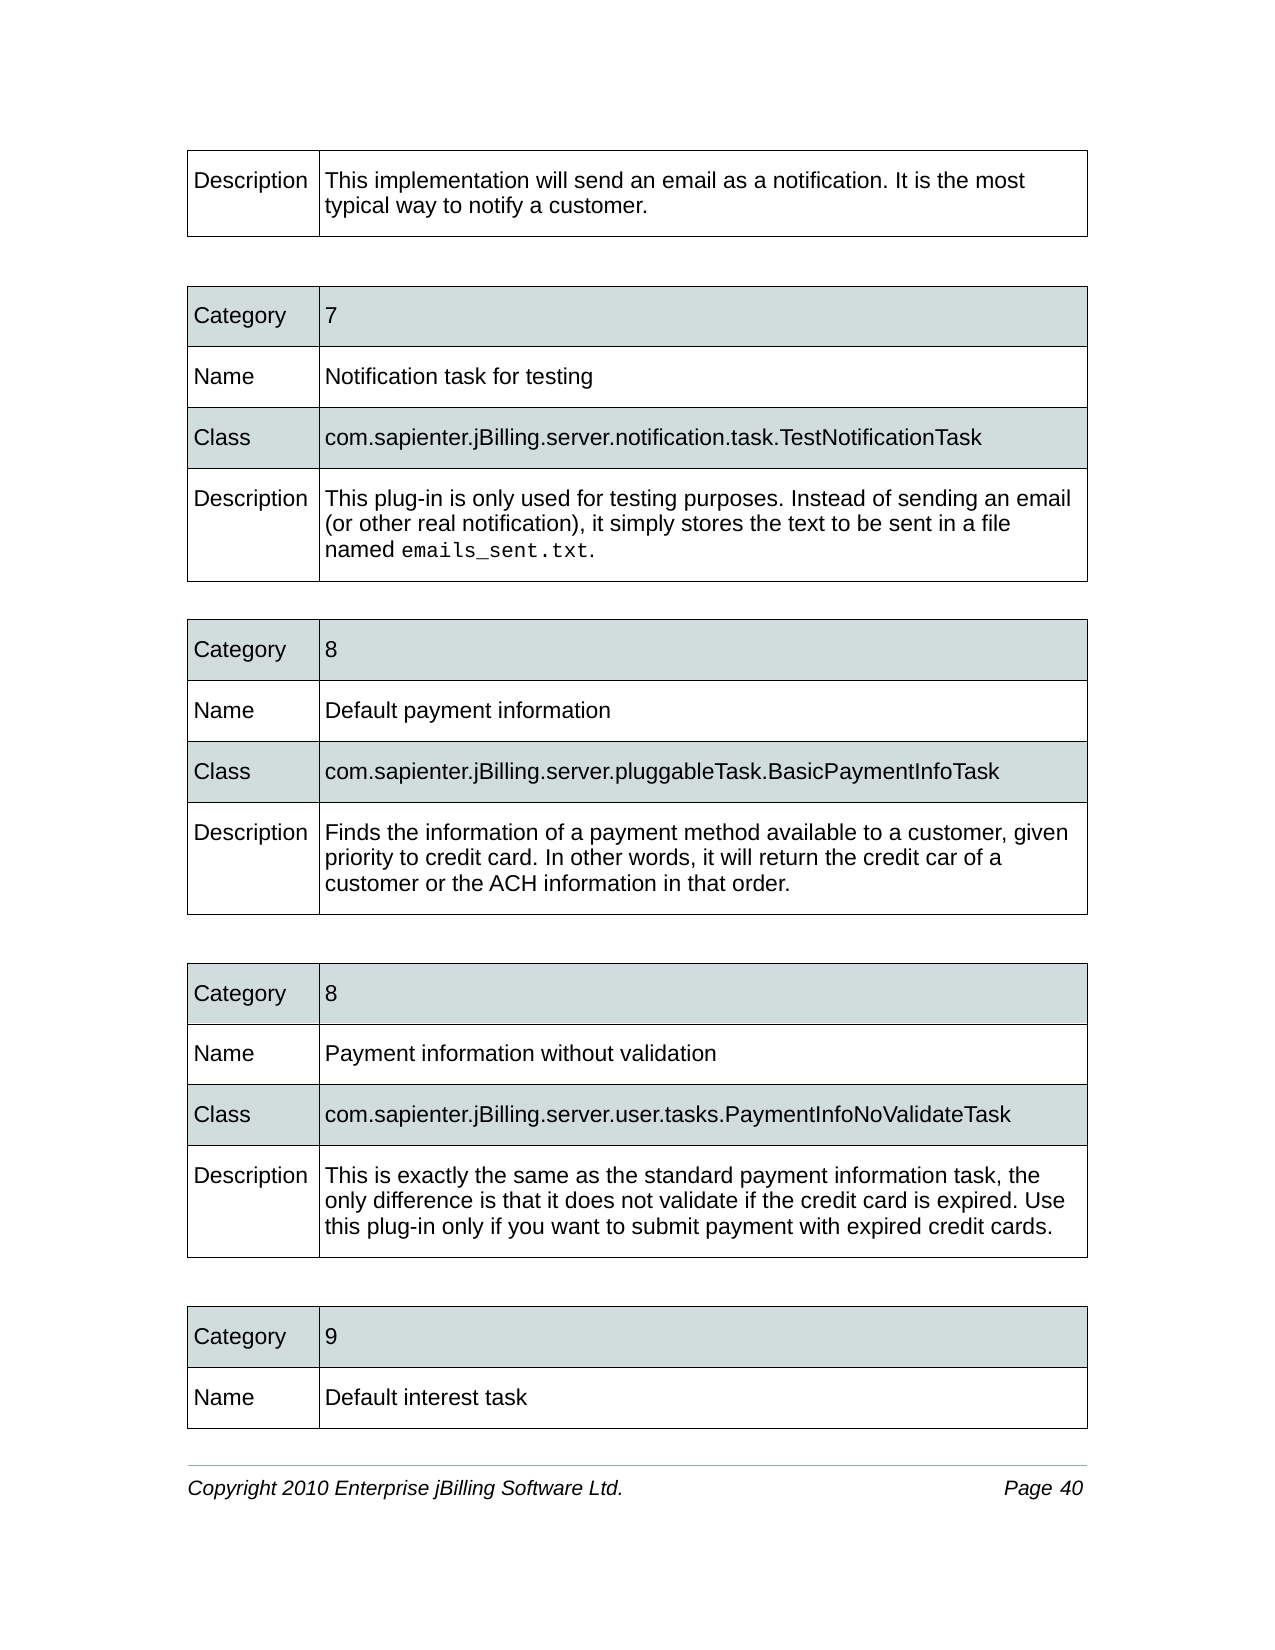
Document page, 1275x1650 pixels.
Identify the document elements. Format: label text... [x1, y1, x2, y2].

table_cell Description [188, 469, 319, 581]
table_cell Name [188, 1368, 319, 1428]
table_header Category [188, 964, 319, 1023]
table_cell Name [188, 1025, 319, 1084]
table_cell This plug-in is only used for testing purposes. Instead of sending an email (or other real notification), it simply stores the text to be sent in a file named emails_sent.txt. [320, 469, 1087, 581]
table_header 7 [320, 287, 1087, 346]
table_cell Class [188, 1085, 319, 1145]
table_header 8 [320, 964, 1087, 1023]
table_header 9 [320, 1307, 1087, 1367]
table_cell Description [188, 803, 319, 913]
table_cell Finds the information of a payment method available to a customer, given priority to credit card. In other words, it will return the credit car of a customer or the ACH information in that order. [320, 803, 1087, 913]
table_cell Class [188, 742, 319, 802]
table_cell Class [188, 408, 319, 468]
table_header Category [188, 1307, 319, 1367]
table_cell com.sapienter.jBilling.server.pluggableTask.BasicPaymentInfoTask [320, 742, 1087, 802]
table_cell Description [188, 1146, 319, 1257]
table_cell Default payment information [320, 681, 1087, 741]
table_header Category [188, 620, 319, 680]
table_header 8 [320, 620, 1087, 680]
table_cell com.sapienter.jBilling.server.notification.task.TestNotificationTask [320, 408, 1087, 468]
table_cell Notification task for testing [320, 347, 1087, 407]
table_cell Name [188, 347, 319, 407]
table_cell Description [188, 151, 319, 236]
table_cell This is exactly the same as the standard payment information task, the only difference is that it does not validate if the credit card is expired. Use this plug-in only if you want to submit payment with expired credit cards. [320, 1146, 1087, 1257]
table_cell com.sapienter.jBilling.server.user.tasks.PaymentInfoNoValidateTask [320, 1085, 1087, 1145]
table_cell Payment information without validation [320, 1025, 1087, 1084]
table_cell This implementation will send an email as a notification. It is the most typical way to notify a customer. [320, 151, 1087, 236]
table_cell Name [188, 681, 319, 741]
table_cell Default interest task [320, 1368, 1087, 1428]
table_header Category [188, 287, 319, 346]
